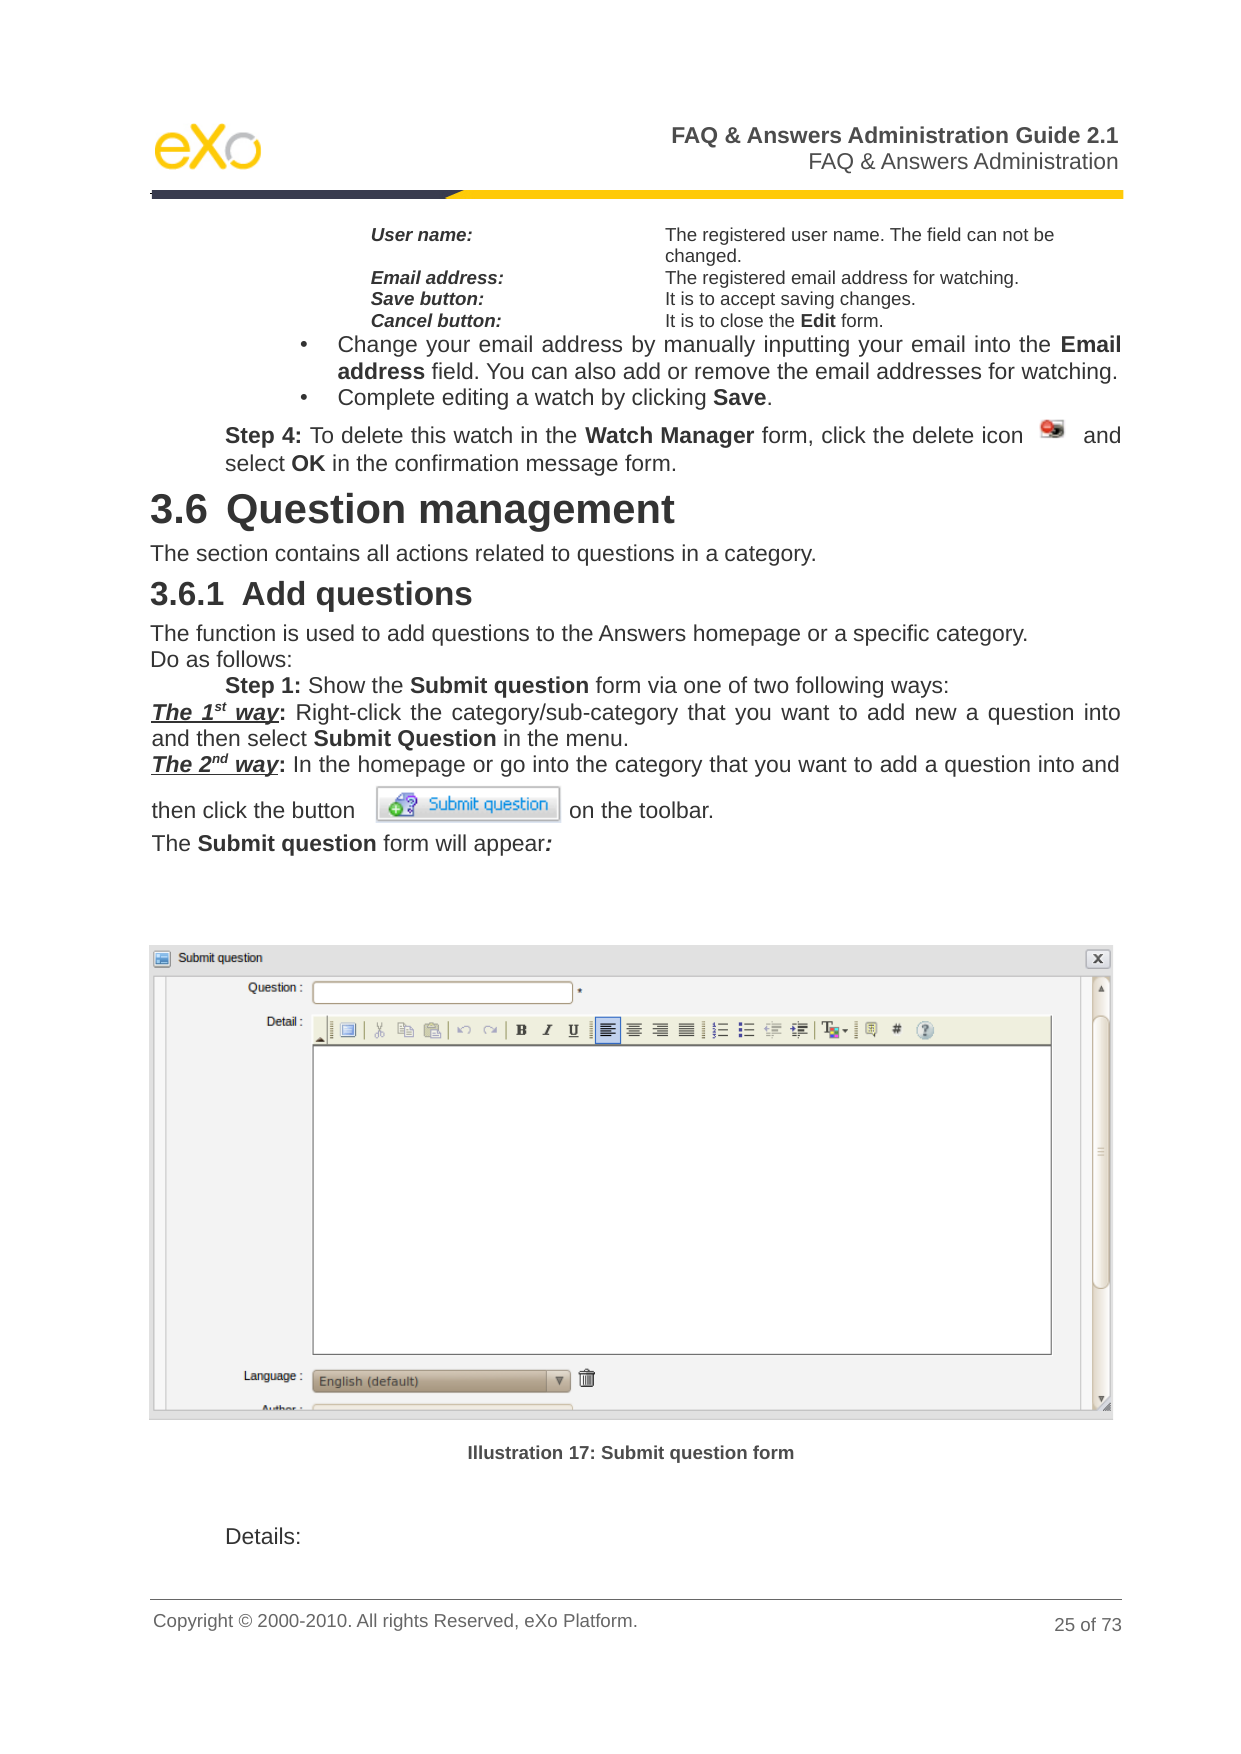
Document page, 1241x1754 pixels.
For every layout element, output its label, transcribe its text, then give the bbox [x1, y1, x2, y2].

list Step 4: To delete this watch in the Watch Manager form, click the delete icon and select OK in the confirmation message form. [187, 410, 1122, 477]
list Complete editing a watch by clicking Save. [300, 384, 1122, 410]
list The 2nd way: In the homepage or go into the category that you want to add a question into and then click the button on the toolbar. [114, 751, 1122, 830]
list Change your email address by manually inputting your email into the Email address field. You can also add or remove the email addresses for watching. [300, 331, 1122, 384]
subtitle Add questions [150, 573, 1122, 612]
text The section contains all actions related to questions in a category. [150, 540, 1122, 566]
list The Submit question form will appear: [114, 830, 1122, 856]
picture [151, 190, 1124, 199]
text Email address: The registered email address for watching. [150, 267, 1122, 288]
list Illustration 17: Submit question form [149, 1420, 1113, 1463]
text Cancel button: It is to close the Edit form. [150, 310, 1122, 331]
list Step 1: Show the Submit question form via one of two following ways: [187, 672, 1122, 698]
picture [155, 123, 262, 170]
subtitle Question management [150, 484, 1122, 532]
picture [149, 945, 1114, 1420]
text The function is used to add questions to the Answers homepage or a specific category. [150, 619, 1122, 646]
text Do as follows: [150, 646, 1122, 672]
list Details: [187, 1523, 1122, 1549]
picture [1038, 417, 1069, 443]
list The 1st way: Right-click the category/sub-category that you want to add new a question into and then select Submit Question in the menu. [114, 698, 1122, 751]
text User name: The registered user name. The field can not be changed. [150, 223, 1122, 267]
picture [375, 785, 562, 823]
text Save button: It is to accept saving changes. [150, 288, 1122, 310]
